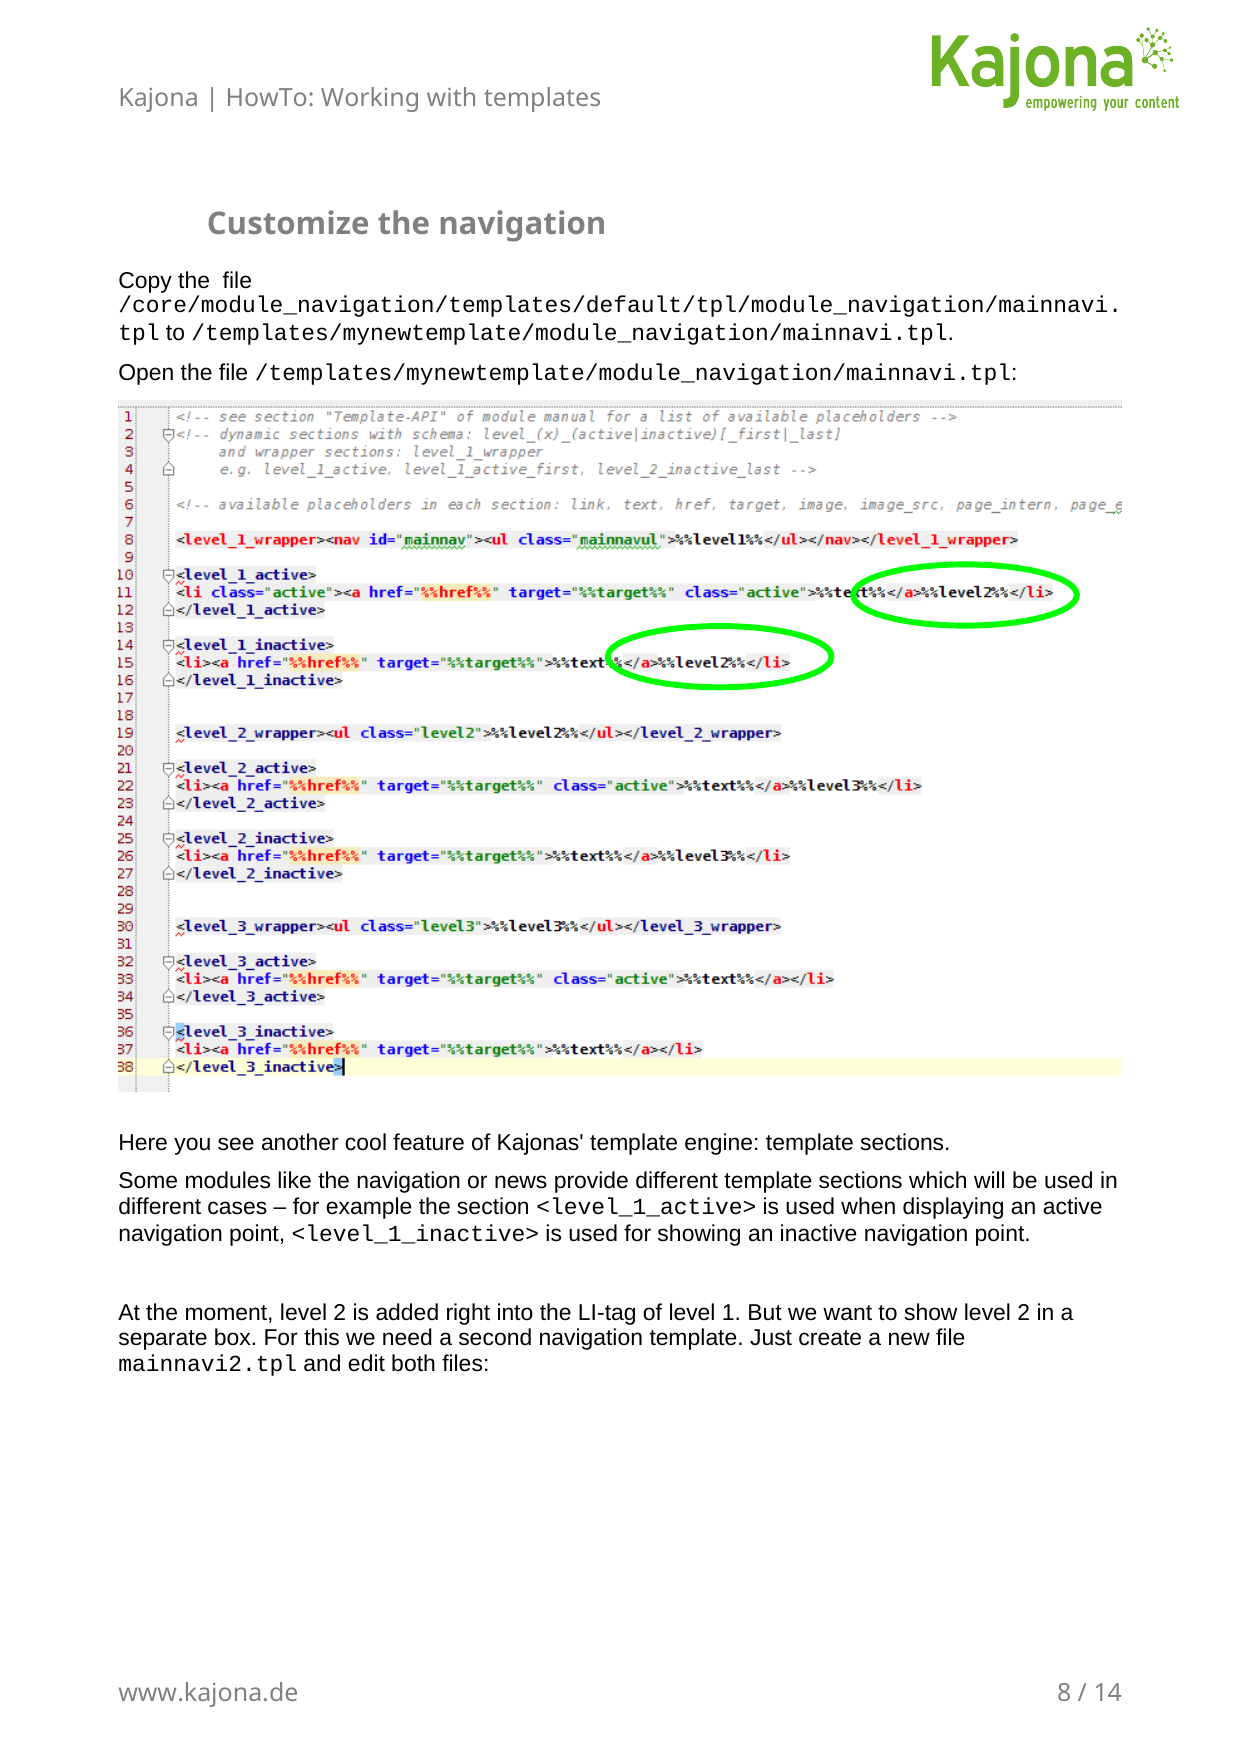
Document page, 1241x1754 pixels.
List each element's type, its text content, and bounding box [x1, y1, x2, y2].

text Some modules like the navigation or news provide different template sections which will be used in different cases – for example the section <level_1_active> is used when displaying an active navigation point, <level_1_inactive> is used for showing an inactive navigation point. [118, 1168, 1122, 1249]
text At the moment, level 2 is added right into the LI-tag of level 1. But we want to show level 2 in a separate box. For this we need a second navigation template. Just create a new file mainnavi2.tpl and edit both files: [118, 1299, 1122, 1378]
picture [118, 400, 1122, 1092]
text Copy the file /core/module_navigation/templates/default/tpl/module_navigation/mainnavi.tpl to /templates/mynewtemplate/module_navigation/mainnavi.tpl. [118, 268, 1122, 347]
subtitle Customize the navigation [118, 201, 1122, 244]
text Open the file /templates/mynewtemplate/module_navigation/mainnavi.tpl: [118, 360, 1122, 387]
text Here you see another cool feature of Kajonas' template engine: template sections. [118, 1130, 1122, 1155]
